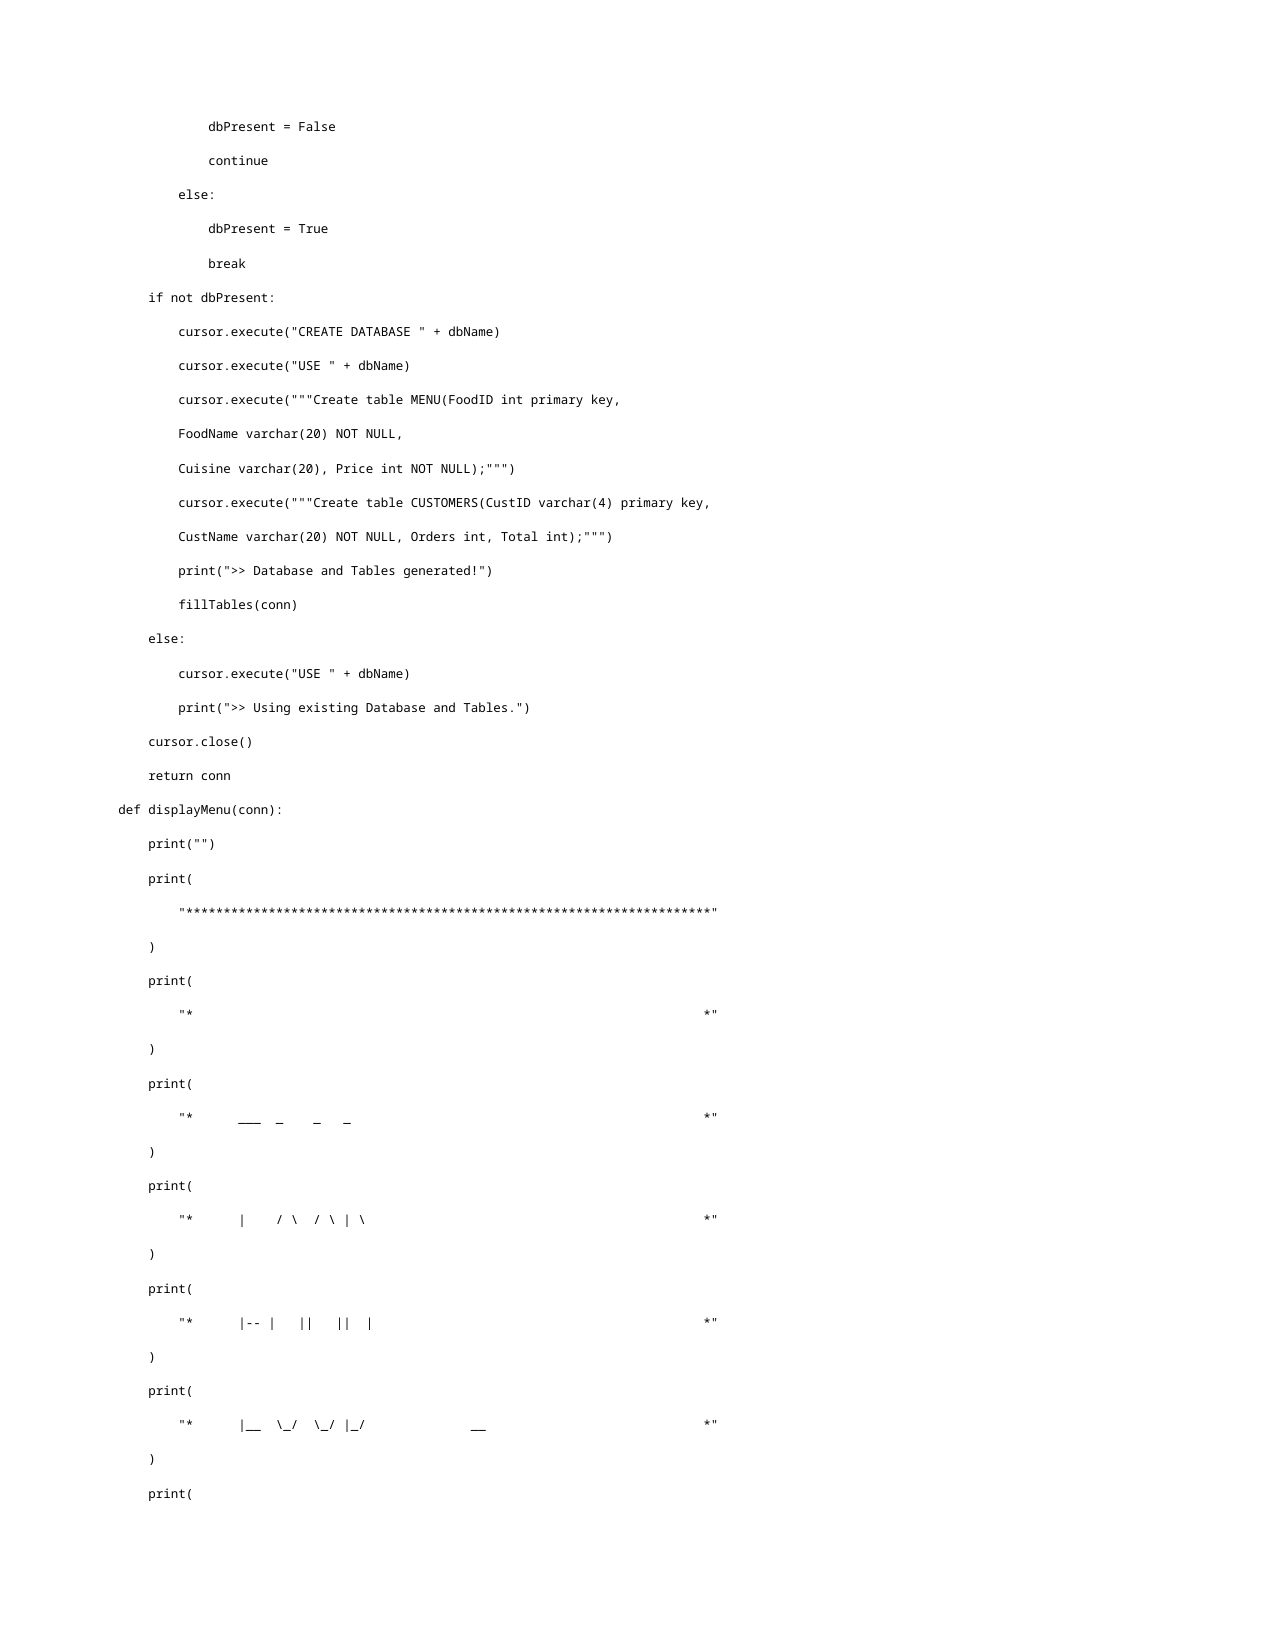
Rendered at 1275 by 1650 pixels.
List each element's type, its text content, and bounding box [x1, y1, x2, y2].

text print(">> Database and Tables generated!") [118, 562, 1157, 579]
text return conn [118, 767, 1157, 784]
text "* *" [118, 1006, 1157, 1023]
text print( [118, 1382, 1157, 1399]
text break [118, 255, 1157, 272]
text "* |-- | || || | *" [118, 1314, 1157, 1331]
text print( [118, 1177, 1157, 1194]
text else: [118, 631, 1157, 648]
text fillTables(conn) [118, 596, 1157, 613]
text ) [118, 1451, 1157, 1468]
text print( [118, 1280, 1157, 1297]
text cursor.execute("CREATE DATABASE " + dbName) [118, 323, 1157, 340]
text dbPresent = True [118, 221, 1157, 238]
text "* | / \ / \ | \ *" [118, 1211, 1157, 1228]
text else: [118, 186, 1157, 203]
text dbPresent = False [118, 118, 1157, 135]
text "* |__ \_/ \_/ |_/ __ *" [118, 1416, 1157, 1433]
text continue [118, 152, 1157, 169]
text CustName varchar(20) NOT NULL, Orders int, Total int);""") [118, 528, 1157, 545]
text def displayMenu(conn): [118, 801, 1157, 818]
text ) [118, 1246, 1157, 1263]
text print("") [118, 836, 1157, 853]
text ) [118, 1143, 1157, 1160]
text cursor.execute("USE " + dbName) [118, 665, 1157, 682]
text Cuisine varchar(20), Price int NOT NULL);""") [118, 460, 1157, 477]
text cursor.execute("""Create table CUSTOMERS(CustID varchar(4) primary key, [118, 494, 1157, 511]
text print( [118, 870, 1157, 887]
text cursor.close() [118, 733, 1157, 750]
text print( [118, 1075, 1157, 1092]
text print( [118, 1485, 1157, 1502]
text FoodName varchar(20) NOT NULL, [118, 426, 1157, 443]
text print( [118, 972, 1157, 989]
text "* ___ _ _ _ *" [118, 1109, 1157, 1126]
text ) [118, 1348, 1157, 1365]
text print(">> Using existing Database and Tables.") [118, 699, 1157, 716]
text ) [118, 1041, 1157, 1058]
text "**********************************************************************" [118, 904, 1157, 921]
text ) [118, 938, 1157, 955]
text if not dbPresent: [118, 289, 1157, 306]
text cursor.execute("""Create table MENU(FoodID int primary key, [118, 391, 1157, 408]
text cursor.execute("USE " + dbName) [118, 357, 1157, 374]
